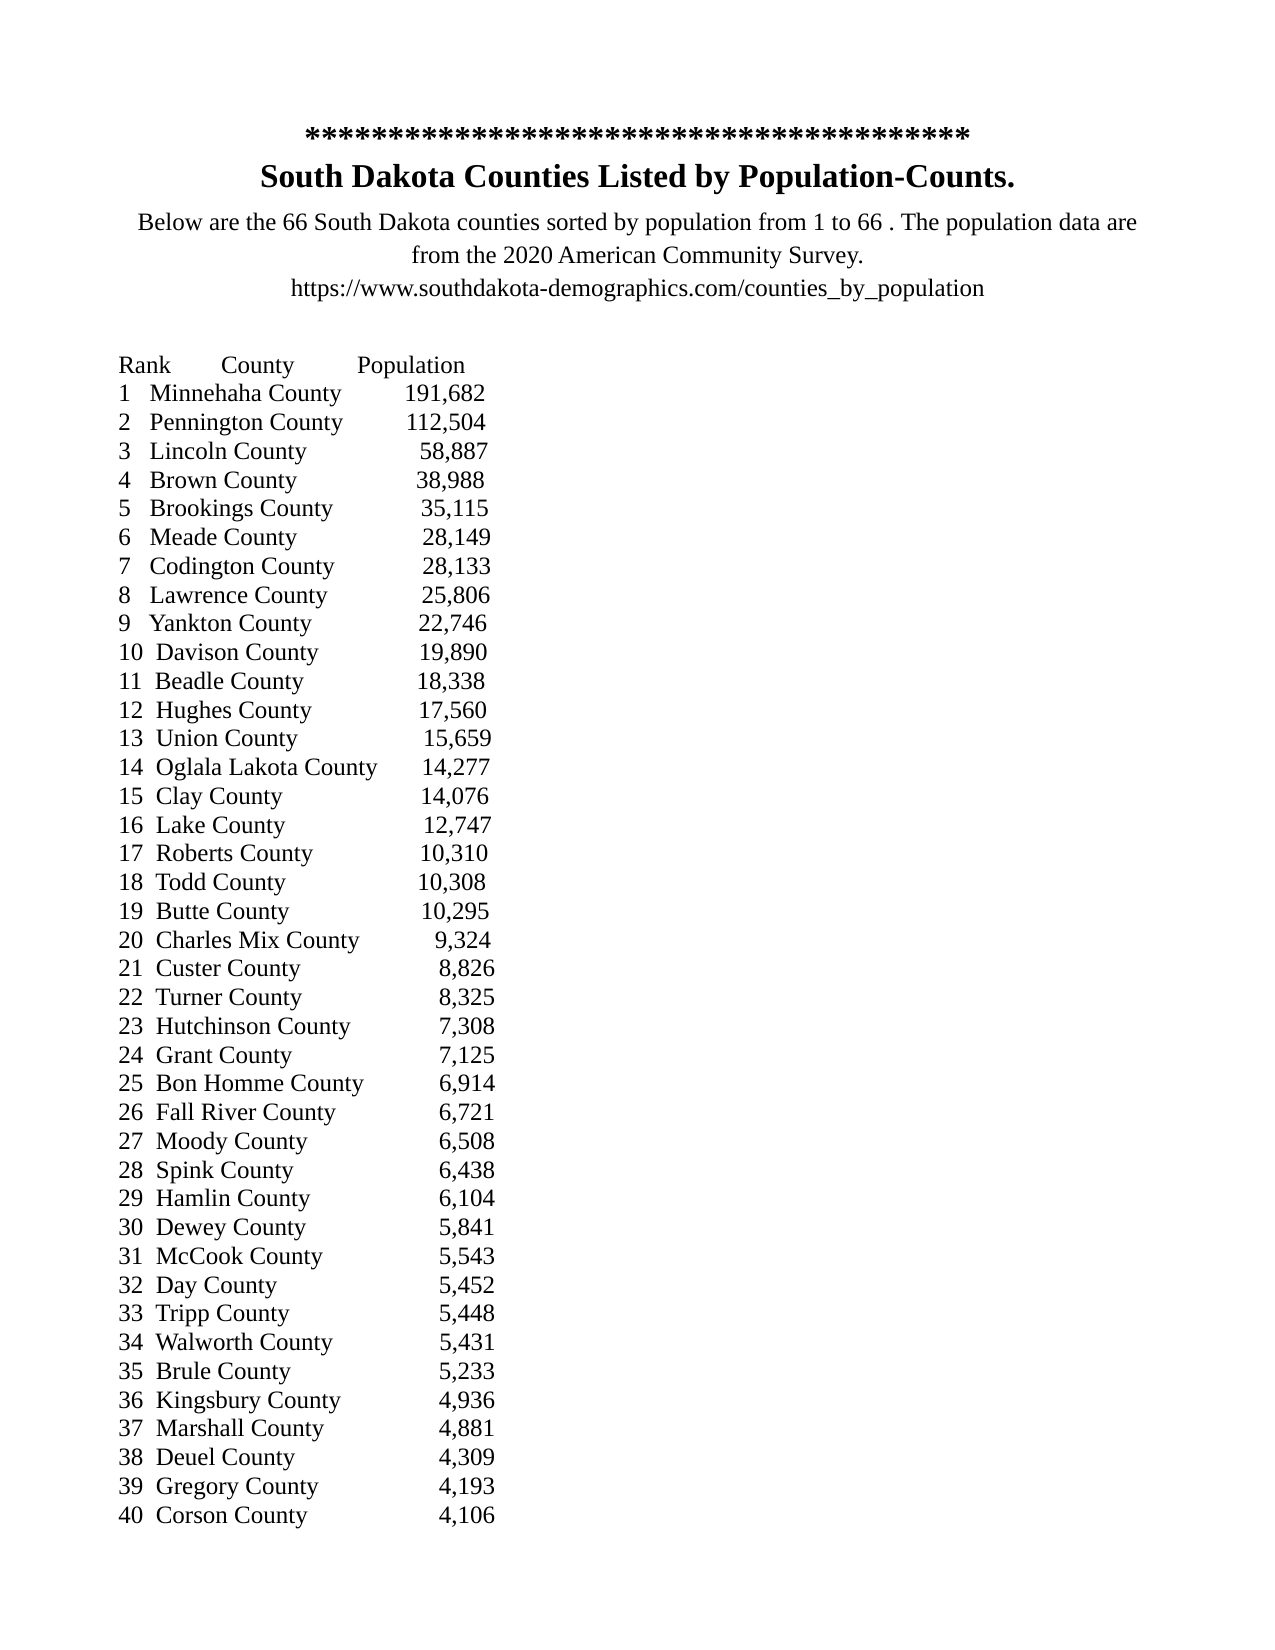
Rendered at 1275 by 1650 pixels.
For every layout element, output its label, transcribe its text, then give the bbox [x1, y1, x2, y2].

text 4 Brown County 38,988 [118, 465, 1157, 493]
text 12 Hughes County 17,560 [118, 695, 1157, 723]
text 8 Lawrence County 25,806 [118, 580, 1157, 608]
subtitle **************************************** South Dakota Counties Listed by Population-Counts. [118, 118, 1157, 195]
text 10 Davison County 19,890 [118, 637, 1157, 666]
text 7 Codington County 28,133 [118, 551, 1157, 580]
text 21 Custer County 8,826 [118, 953, 1157, 982]
text 18 Todd County 10,308 [118, 867, 1157, 896]
text 19 Butte County 10,295 [118, 896, 1157, 925]
text 28 Spink County 6,438 [118, 1155, 1157, 1183]
text 14 Oglala Lakota County 14,277 [118, 752, 1157, 781]
text 20 Charles Mix County 9,324 [118, 925, 1157, 953]
text 40 Corson County 4,106 [118, 1500, 1157, 1528]
text Rank County Population [118, 321, 1157, 378]
text 27 Moody County 6,508 [118, 1126, 1157, 1155]
text 37 Marshall County 4,881 [118, 1413, 1157, 1442]
text 35 Brule County 5,233 [118, 1356, 1157, 1385]
text 33 Tripp County 5,448 [118, 1298, 1157, 1327]
text 38 Deuel County 4,309 [118, 1442, 1157, 1471]
text 3 Lincoln County 58,887 [118, 436, 1157, 465]
text 1 Minnehaha County 191,682 [118, 378, 1157, 407]
text 23 Hutchinson County 7,308 [118, 1011, 1157, 1040]
text 26 Fall River County 6,721 [118, 1097, 1157, 1126]
text 34 Walworth County 5,431 [118, 1327, 1157, 1356]
text 36 Kingsbury County 4,936 [118, 1385, 1157, 1413]
text 5 Brookings County 35,115 [118, 493, 1157, 522]
text 29 Hamlin County 6,104 [118, 1183, 1157, 1212]
text 6 Meade County 28,149 [118, 522, 1157, 551]
text 16 Lake County 12,747 [118, 810, 1157, 838]
text 24 Grant County 7,125 [118, 1040, 1157, 1068]
text 2 Pennington County 112,504 [118, 407, 1157, 436]
text 25 Bon Homme County 6,914 [118, 1068, 1157, 1097]
text 31 McCook County 5,543 [118, 1241, 1157, 1270]
text 32 Day County 5,452 [118, 1270, 1157, 1298]
text 9 Yankton County 22,746 [118, 608, 1157, 637]
text 13 Union County 15,659 [118, 723, 1157, 752]
text 15 Clay County 14,076 [118, 781, 1157, 810]
text 11 Beadle County 18,338 [118, 666, 1157, 695]
text 17 Roberts County 10,310 [118, 838, 1157, 867]
text 30 Dewey County 5,841 [118, 1212, 1157, 1241]
text Below are the 66 South Dakota counties sorted by population from 1 to 66 . The population data are from the 2020 American Community Survey. https://www.southdakota-demographics.com/counties_by_population [118, 207, 1157, 302]
text 22 Turner County 8,325 [118, 982, 1157, 1011]
text 39 Gregory County 4,193 [118, 1471, 1157, 1500]
